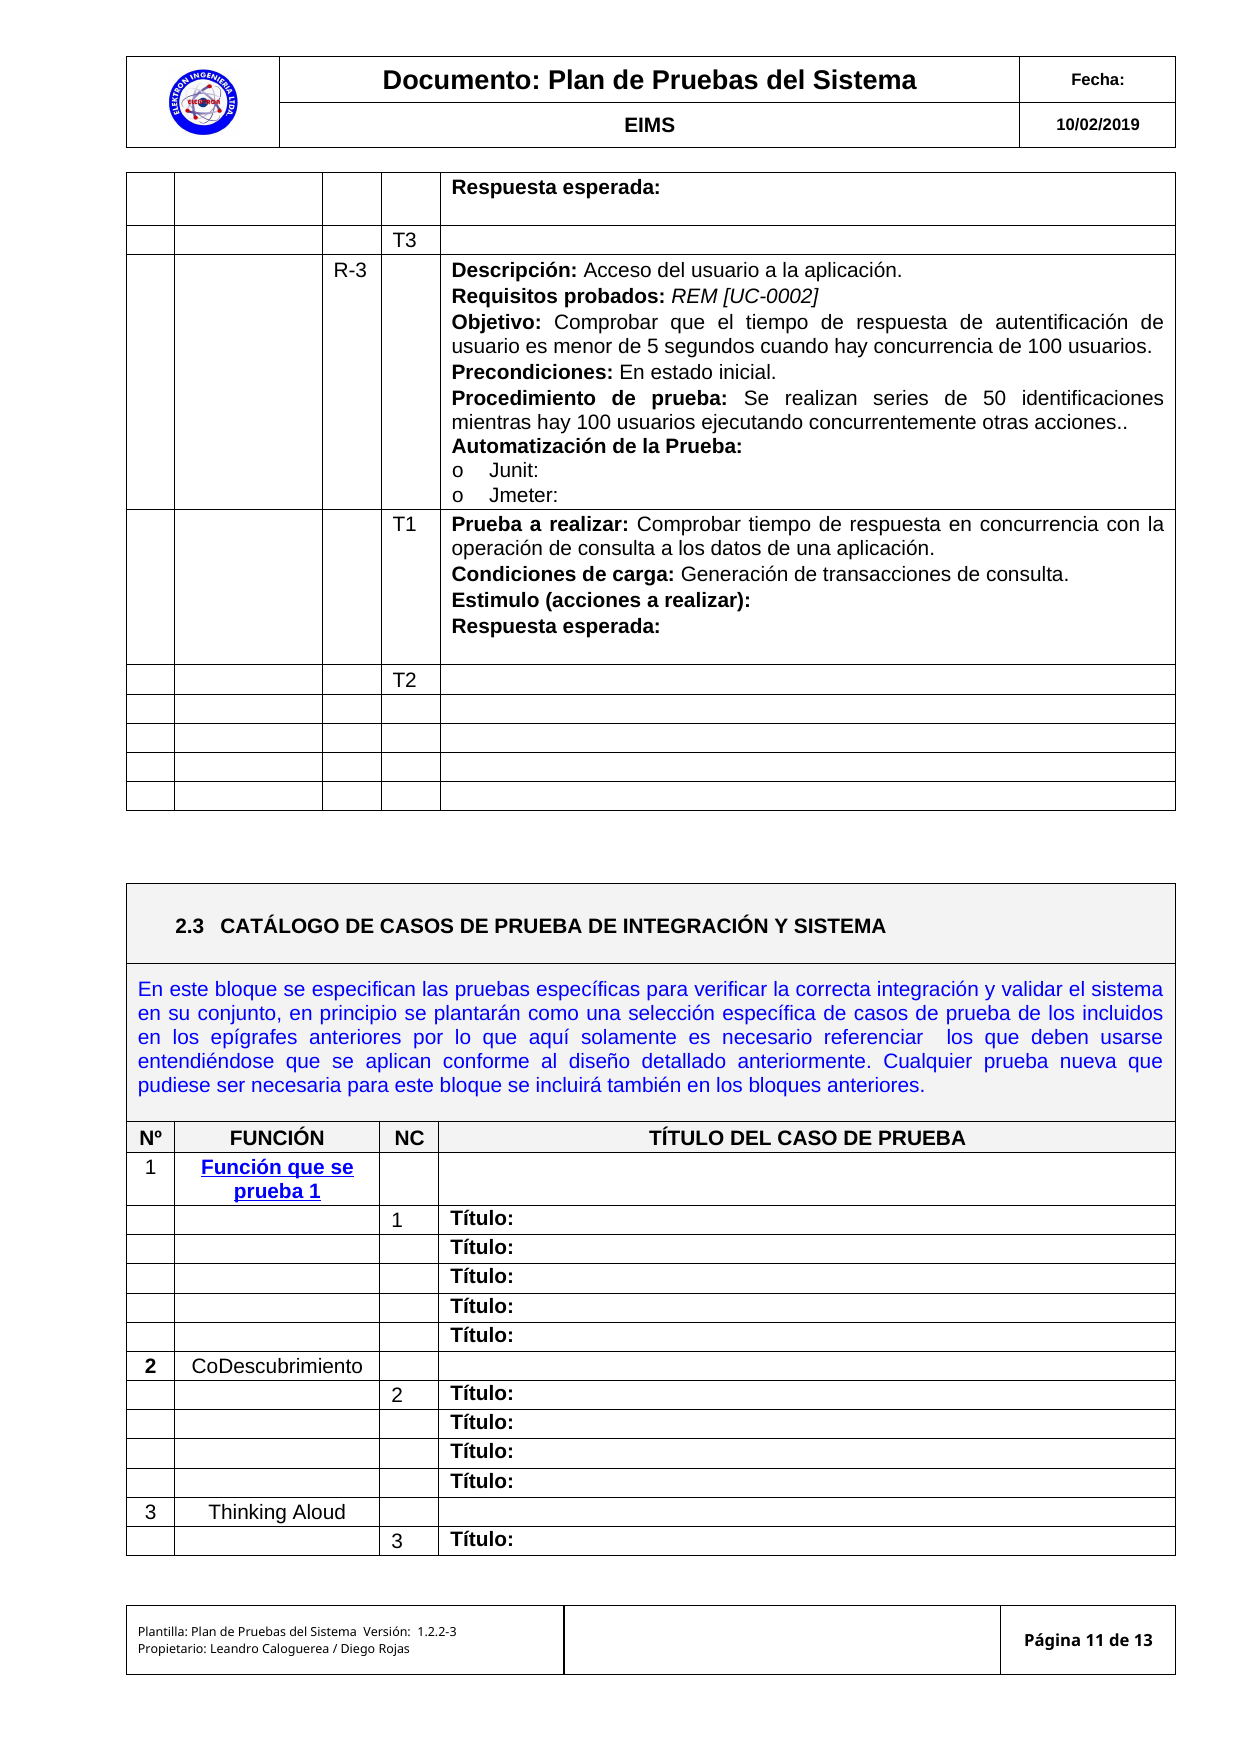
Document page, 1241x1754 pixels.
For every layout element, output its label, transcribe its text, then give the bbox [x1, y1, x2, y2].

table_cell [127, 1323, 174, 1351]
table_cell Título: [439, 1469, 1175, 1497]
table_cell [175, 1264, 379, 1292]
table_cell [441, 226, 1175, 254]
table_cell [127, 1264, 174, 1292]
table_cell [127, 724, 174, 752]
table_cell [382, 255, 440, 509]
table_cell [380, 1323, 438, 1351]
table_cell [441, 724, 1175, 752]
table_cell [175, 255, 322, 509]
table_cell [380, 1294, 438, 1322]
table_cell [439, 1352, 1175, 1380]
table_cell Respuesta esperada: [441, 173, 1175, 225]
table_cell [382, 753, 440, 781]
table_cell [127, 255, 174, 509]
table_cell [127, 226, 174, 254]
table_cell [323, 665, 381, 693]
table_cell [382, 724, 440, 752]
table_cell [127, 753, 174, 781]
table_cell [175, 753, 322, 781]
table_cell [380, 1439, 438, 1467]
table_cell [323, 782, 381, 810]
table_cell Nº [127, 1122, 174, 1152]
table_cell [439, 1498, 1175, 1526]
table_cell Título: [439, 1410, 1175, 1438]
table_cell [127, 510, 174, 664]
table_cell [127, 1469, 174, 1497]
table_cell [175, 173, 322, 225]
table_cell NC [380, 1122, 438, 1152]
table_cell [175, 226, 322, 254]
table_cell [175, 1469, 379, 1497]
table_cell 1 [127, 1153, 174, 1205]
table_cell [323, 753, 381, 781]
table_cell [127, 695, 174, 723]
table_cell [175, 782, 322, 810]
table_cell En este bloque se especifican las pruebas específicas para verificar la correcta integración y validar el sistema en su conjunto, en principio se plantarán como una selección específica de casos de prueba de los incluidos en los epígrafes anteriores por lo que aquí solamente es necesario referenciar los que deben usarse entendiéndose que se aplican conforme al diseño detallado anteriormente. Cualquier prueba nueva que pudiese ser necesaria para este bloque se incluirá también en los bloques anteriores. [127, 964, 1175, 1121]
table_cell 3 [127, 1498, 174, 1526]
table_cell [127, 1381, 174, 1409]
table_cell [175, 1439, 379, 1467]
table_cell [380, 1410, 438, 1438]
table_cell Título: [439, 1294, 1175, 1322]
table_cell T3 [382, 226, 440, 254]
table_cell [382, 782, 440, 810]
table_cell [441, 753, 1175, 781]
table_cell Título: [439, 1381, 1175, 1409]
table_cell [380, 1469, 438, 1497]
table_cell [380, 1264, 438, 1292]
table_cell CoDescubrimiento [175, 1352, 379, 1380]
table_cell [175, 1410, 379, 1438]
table_cell [441, 665, 1175, 693]
table_cell Título: [439, 1527, 1175, 1555]
table_cell [323, 695, 381, 723]
table_cell [175, 1527, 379, 1555]
table_cell [127, 173, 174, 225]
table_cell 2 [127, 1352, 174, 1380]
table_header CATÁLOGO DE CASOS DE PRUEBA DE INTEGRACIÓN Y SISTEMA [127, 884, 1175, 963]
table_cell [127, 782, 174, 810]
table_cell [380, 1498, 438, 1526]
table_cell T1 [382, 510, 440, 664]
table_cell [175, 510, 322, 664]
picture [167, 67, 239, 136]
table_cell [127, 1294, 174, 1322]
table_cell Prueba a realizar: Comprobar tiempo de respuesta en concurrencia con la operación de consulta a los datos de una aplicación. Condiciones de carga: Generación de transacciones de consulta. Estimulo (acciones a realizar): Respuesta esperada: [441, 510, 1175, 664]
table_cell [175, 1206, 379, 1234]
table_cell FUNCIÓN [175, 1122, 379, 1152]
table_cell [127, 1527, 174, 1555]
table_cell [175, 1323, 379, 1351]
table_cell [323, 173, 381, 225]
table_cell [323, 226, 381, 254]
table_cell [441, 695, 1175, 723]
table_cell [175, 665, 322, 693]
table_cell [380, 1235, 438, 1263]
table_cell Descripción: Acceso del usuario a la aplicación. Requisitos probados: REM [UC-0002] Objetivo: Comprobar que el tiempo de respuesta de autentificación de usuario es menor de 5 segundos cuando hay concurrencia de 100 usuarios. Precondiciones: En estado inicial. Procedimiento de prueba: Se realizan series de 50 identificaciones mientras hay 100 usuarios ejecutando concurrentemente otras acciones.. Automatización de la Prueba: Junit: Jmeter: [441, 255, 1175, 509]
table_cell [382, 173, 440, 225]
table_cell [127, 665, 174, 693]
table_cell [439, 1153, 1175, 1205]
table_cell Título: [439, 1235, 1175, 1263]
table_cell [380, 1153, 438, 1205]
table_cell T2 [382, 665, 440, 693]
table_cell 2 [380, 1381, 438, 1409]
table_cell [127, 1439, 174, 1467]
table_cell Thinking Aloud [175, 1498, 379, 1526]
table_cell [127, 1235, 174, 1263]
table_cell [382, 695, 440, 723]
table_cell [323, 724, 381, 752]
table_cell Título: [439, 1264, 1175, 1292]
table_cell 3 [380, 1527, 438, 1555]
table_cell Título: [439, 1323, 1175, 1351]
table_cell TÍTULO DEL CASO DE PRUEBA [439, 1122, 1175, 1152]
table_cell [127, 1410, 174, 1438]
table_cell [380, 1352, 438, 1380]
table_cell [175, 695, 322, 723]
table_cell 1 [380, 1206, 438, 1234]
table_cell [127, 1206, 174, 1234]
table_cell [175, 1294, 379, 1322]
table_cell Título: [439, 1439, 1175, 1467]
table_cell R-3 [323, 255, 381, 509]
table_cell Función que se prueba 1 [175, 1153, 379, 1205]
table_cell [175, 724, 322, 752]
table_cell [441, 782, 1175, 810]
table_cell [323, 510, 381, 664]
table_cell [175, 1235, 379, 1263]
table_cell [175, 1381, 379, 1409]
table_cell Título: [439, 1206, 1175, 1234]
